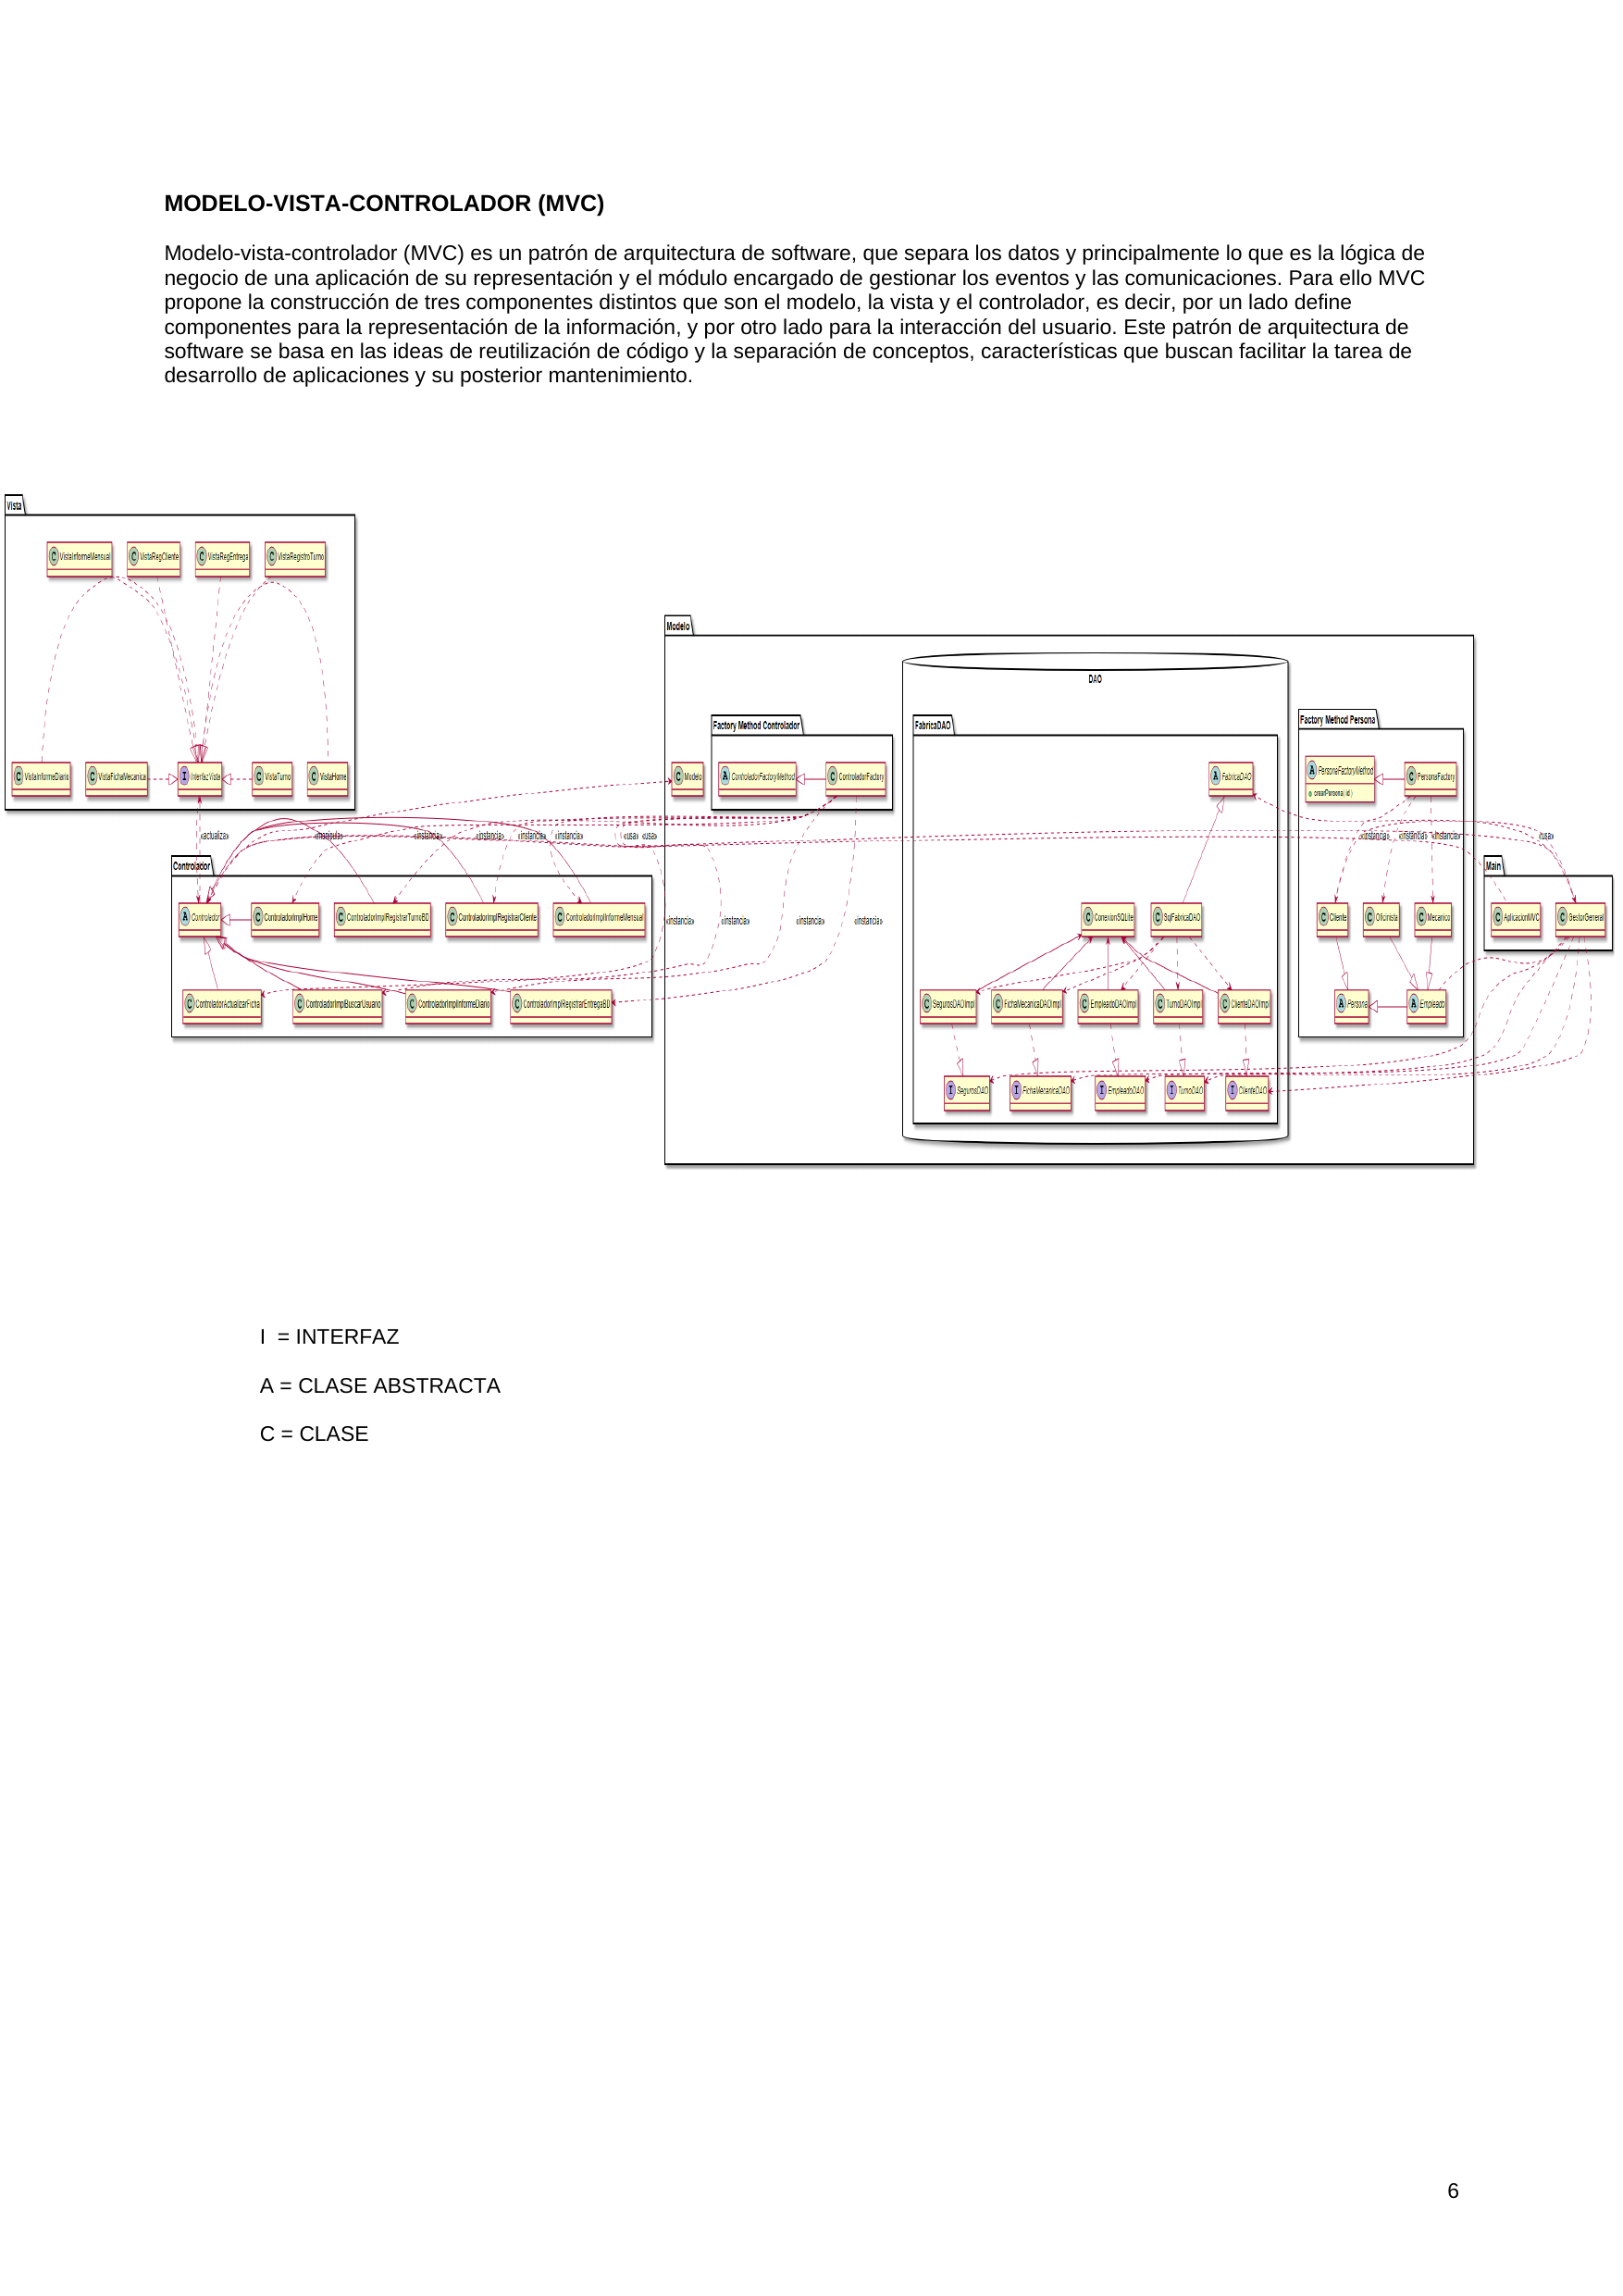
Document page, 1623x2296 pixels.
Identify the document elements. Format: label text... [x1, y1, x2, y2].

text A = CLASE ABSTRACTA [260, 1372, 1459, 1397]
subtitle MODELO-VISTA-CONTROLADOR (MVC) [164, 190, 1459, 217]
text C = CLASE [260, 1421, 1459, 1446]
text I = INTERFAZ [260, 1324, 1459, 1348]
picture [0, 484, 1615, 1178]
text Modelo-vista-controlador (MVC) es un patrón de arquitectura de software, que separa los datos y principalmente lo que es la lógica de negocio de una aplicación de su representación y el módulo encargado de gestionar los eventos y las comunicaciones. Para ello MVC propone la construcción de tres componentes distintos que son el modelo, la vista y el controlador, es decir, por un lado define componentes para la representación de la información, y por otro lado para la interacción del usuario.​ Este patrón de arquitectura de software se basa en las ideas de reutilización de código y la separación de conceptos, características que buscan facilitar la tarea de desarrollo de aplicaciones y su posterior mantenimiento. [164, 241, 1459, 387]
